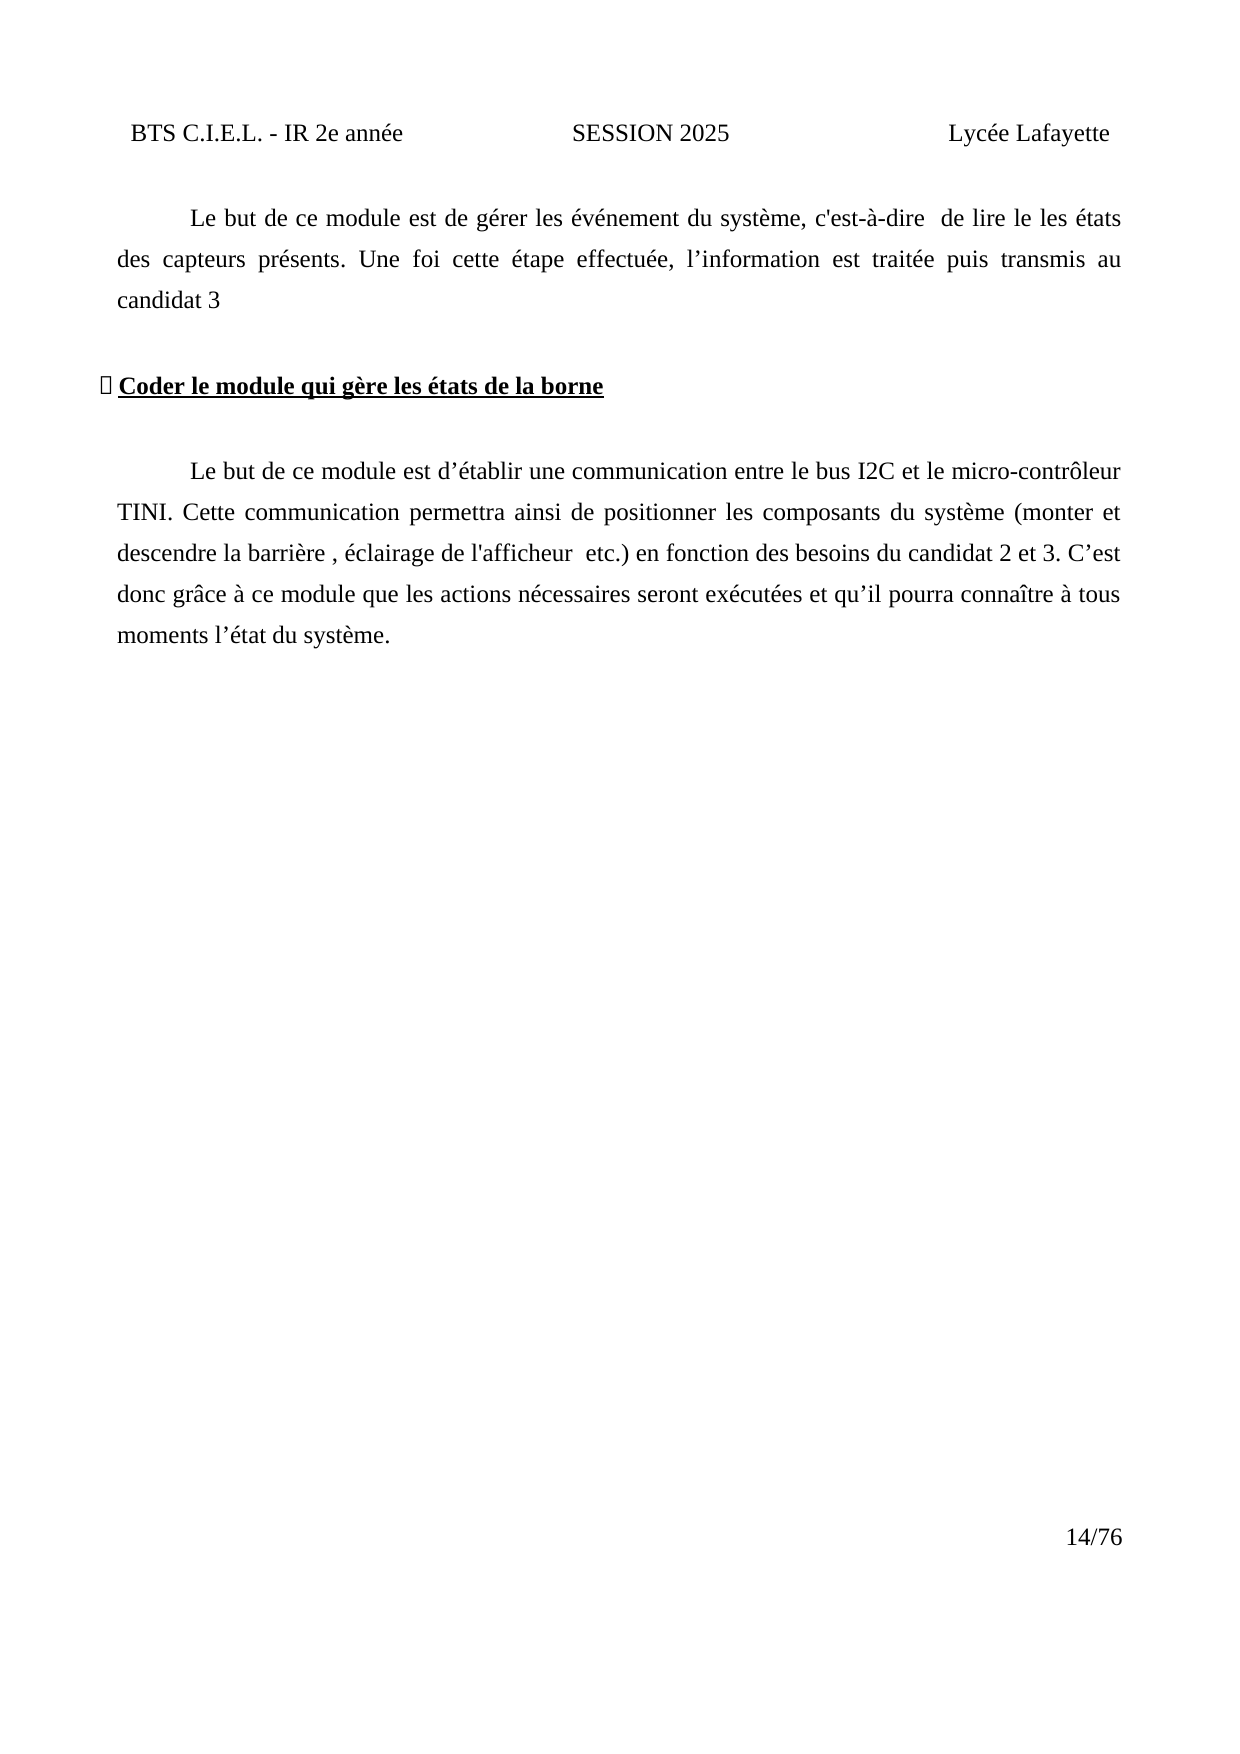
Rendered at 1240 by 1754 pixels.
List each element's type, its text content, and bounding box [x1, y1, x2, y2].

text Le but de ce module est de gérer les événement du système, c'est-à-dire de lire le les états des capteurs présents. Une foi cette étape effectuée, l’information est traitée puis transmis au candidat 3 [117, 203, 1122, 314]
list Coder le module qui gère les états de la borne [98, 368, 1122, 402]
text Le but de ce module est d’établir une communication entre le bus I2C et le micro-contrôleur TINI. Cette communication permettra ainsi de positionner les composants du système (monter et descendre la barrière , éclairage de l'afficheur etc.) en fonction des besoins du candidat 2 et 3. C’est donc grâce à ce module que les actions nécessaires seront exécutées et qu’il pourra connaître à tous moments l’état du système. [117, 456, 1122, 649]
